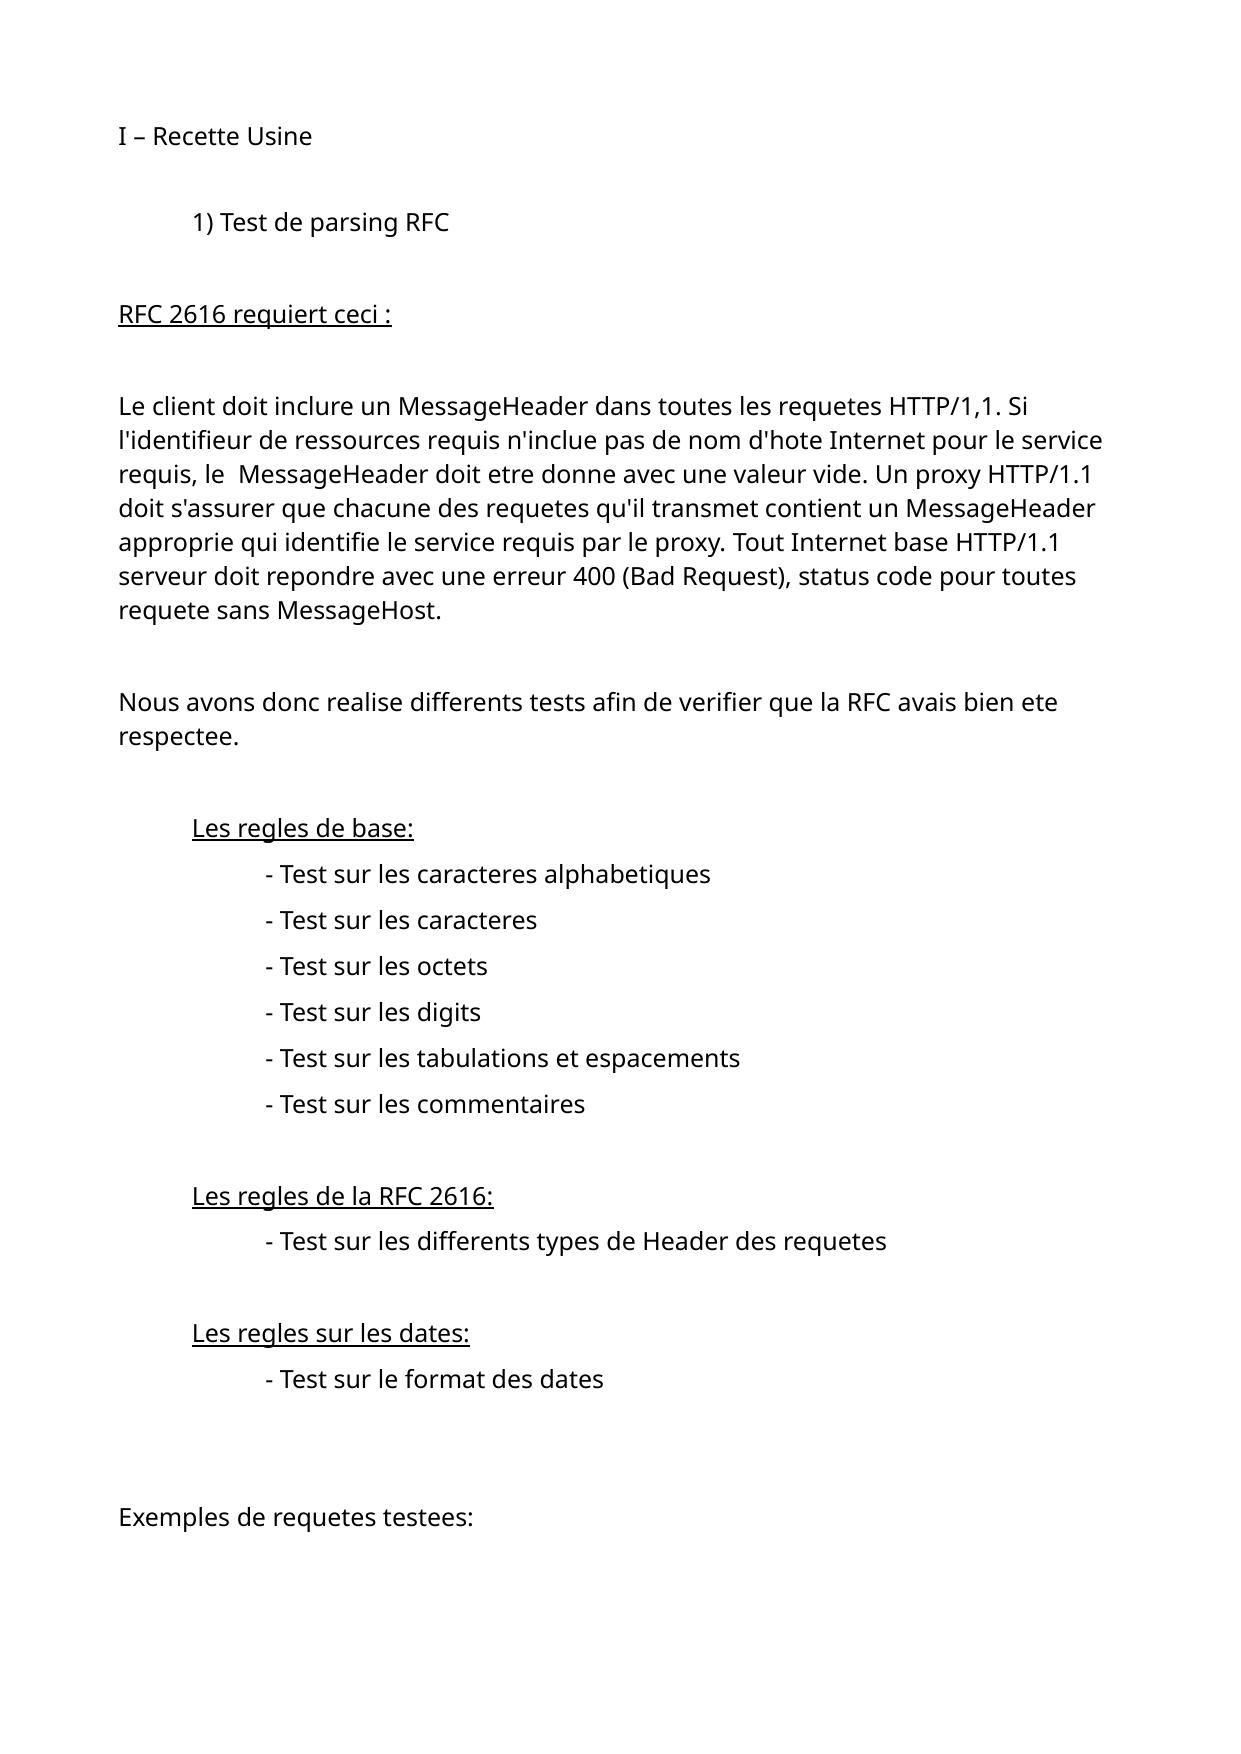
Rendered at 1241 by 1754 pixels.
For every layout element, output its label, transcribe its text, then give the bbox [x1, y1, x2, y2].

text Le client doit inclure un MessageHeader dans toutes les requetes HTTP/1,1. Si l'identifieur de ressources requis n'inclue pas de nom d'hote Internet pour le service requis, le MessageHeader doit etre donne avec une valeur vide. Un proxy HTTP/1.1 doit s'assurer que chacune des requetes qu'il transmet contient un MessageHeader approprie qui identifie le service requis par le proxy. Tout Internet base HTTP/1.1 serveur doit repondre avec une erreur 400 (Bad Request), status code pour toutes requete sans MessageHost. [118, 388, 1122, 627]
text Les regles de la RFC 2616: [118, 1178, 1122, 1212]
text - Test sur les commentaires [118, 1086, 1122, 1120]
list 1) Test de parsing RFC [118, 205, 1122, 239]
text - Test sur les octets [118, 948, 1122, 982]
text - Test sur les caracteres [118, 902, 1122, 937]
text - Test sur le format des dates [118, 1362, 1122, 1396]
text Exemples de requetes testees: [118, 1500, 1122, 1534]
text I – Recette Usine [118, 118, 1122, 152]
text Les regles de base: [118, 811, 1122, 845]
text - Test sur les differents types de Header des requetes [118, 1224, 1122, 1258]
text RFC 2616 requiert ceci : [118, 297, 1122, 331]
text - Test sur les digits [118, 994, 1122, 1028]
text - Test sur les tabulations et espacements [118, 1040, 1122, 1074]
text - Test sur les caracteres alphabetiques [118, 857, 1122, 891]
text Nous avons donc realise differents tests afin de verifier que la RFC avais bien ete respectee. [118, 685, 1122, 753]
text Les regles sur les dates: [118, 1316, 1122, 1350]
